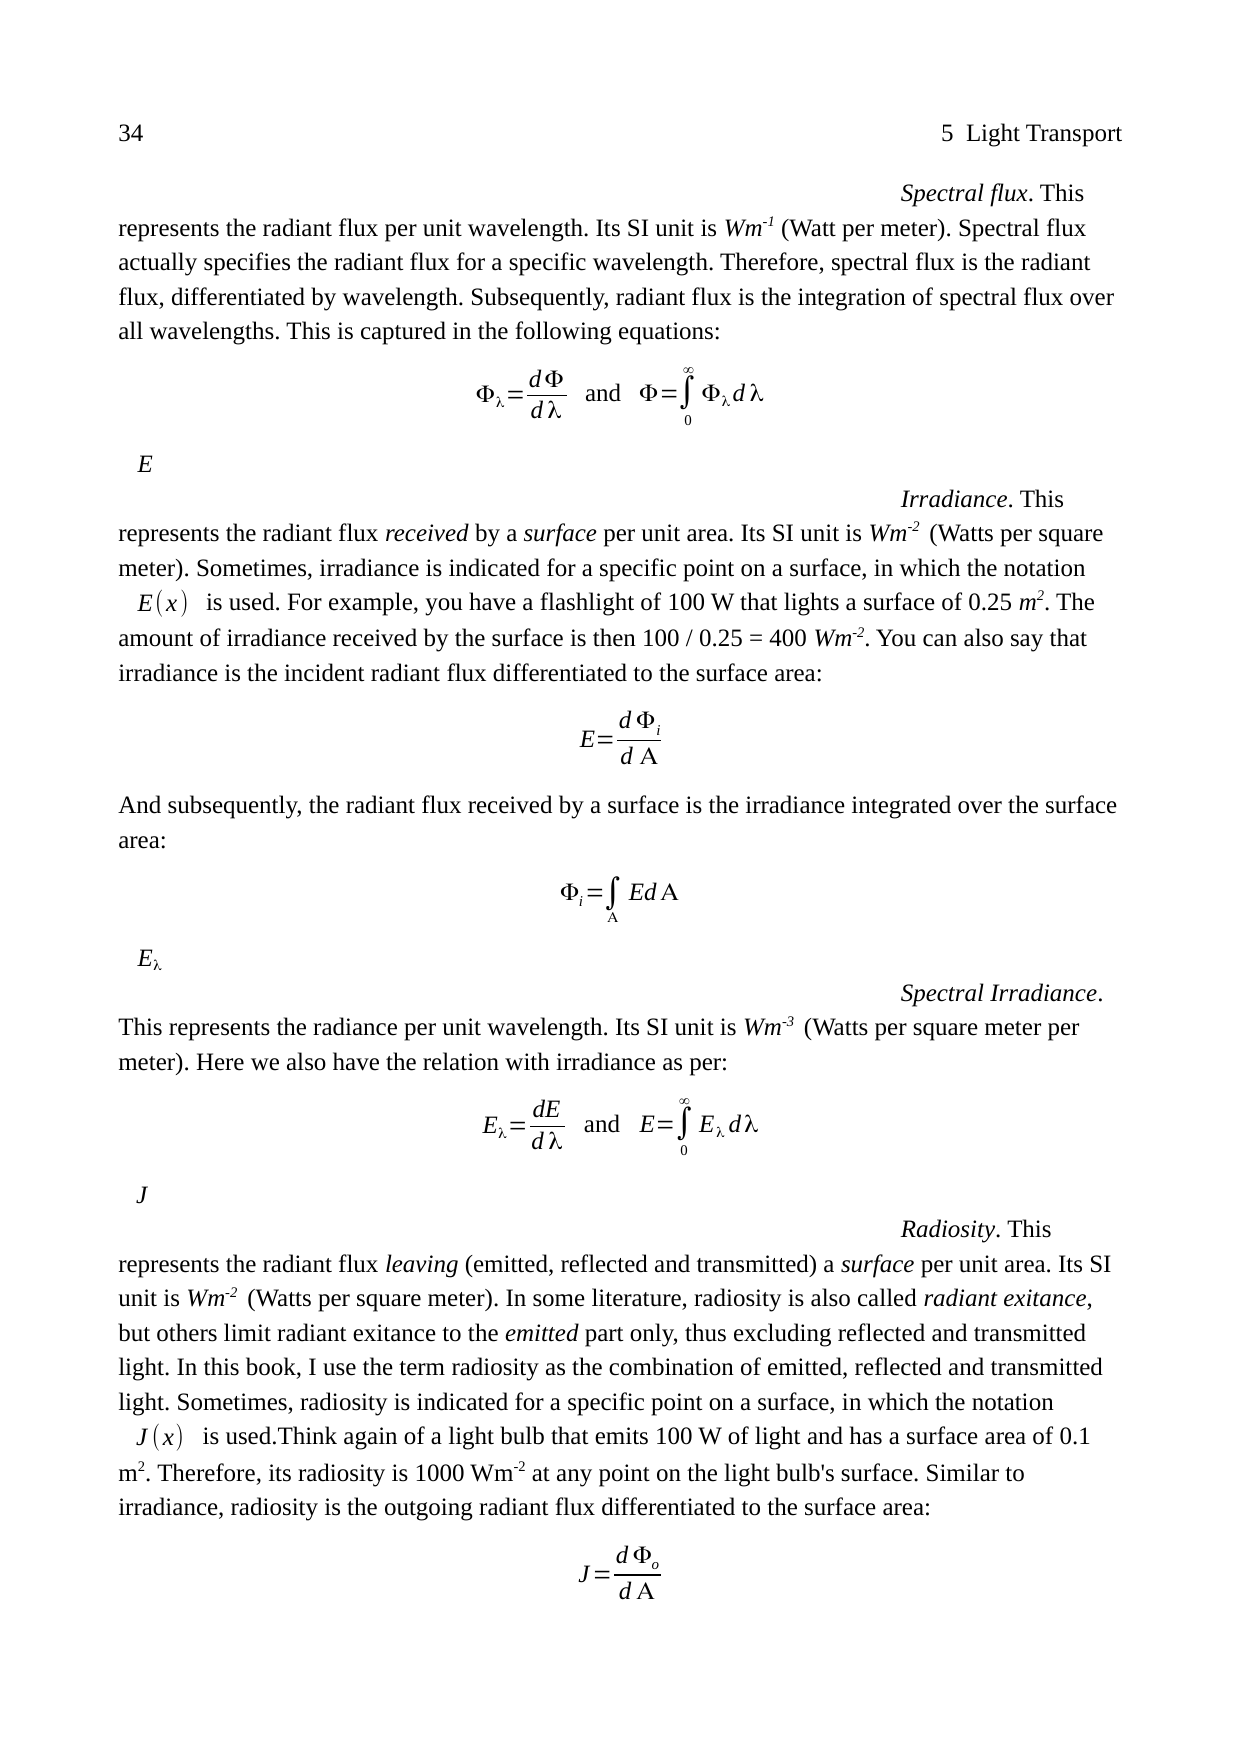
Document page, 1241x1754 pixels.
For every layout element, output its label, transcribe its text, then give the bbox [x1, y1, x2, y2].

text Spectral Irradiance. This represents the radiance per unit wavelength. Its SI unit is Wm-3 (Watts per square meter per meter). Here we also have the relation with irradiance as per: [118, 943, 1122, 1076]
text And subsequently, the radiant flux received by a surface is the irradiance integrated over the surface area: [118, 790, 1122, 853]
text and [118, 365, 1122, 429]
text Spectral flux. This represents the radiant flux per unit wavelength. Its SI unit is Wm-1 (Watt per meter). Spectral flux actually specifies the radiant flux for a specific wavelength. Therefore, spectral flux is the radiant flux, differentiated by wavelength. Subsequently, radiant flux is the integration of spectral flux over all wavelengths. This is captured in the following equations: [118, 178, 1122, 345]
text Irradiance. This represents the radiant flux received by a surface per unit area. Its SI unit is Wm-2 (Watts per square meter). Sometimes, irradiance is indicated for a specific point on a surface, in which the notationis used. For example, you have a flashlight of 100 W that lights a surface of 0.25 m2. The amount of irradiance received by the surface is then 100 / 0.25 = 400 Wm-2. You can also say that irradiance is the incident radiant flux differentiated to the surface area: [118, 449, 1122, 687]
text and [118, 1096, 1122, 1160]
text Radiosity. This represents the radiant flux leaving (emitted, reflected and transmitted) a surface per unit area. Its SI unit is Wm-2 (Watts per square meter). In some literature, radiosity is also called radiant exitance, but others limit radiant exitance to the emitted part only, thus excluding reflected and transmitted light. In this book, I use the term radiosity as the combination of emitted, reflected and transmitted light. Sometimes, radiosity is indicated for a specific point on a surface, in which the notationis used.Think again of a light bulb that emits 100 W of light and has a surface area of 0.1 m2. Therefore, its radiosity is 1000 Wm-2 at any point on the light bulb's surface. Similar to irradiance, radiosity is the outgoing radiant flux differentiated to the surface area: [118, 1180, 1122, 1521]
